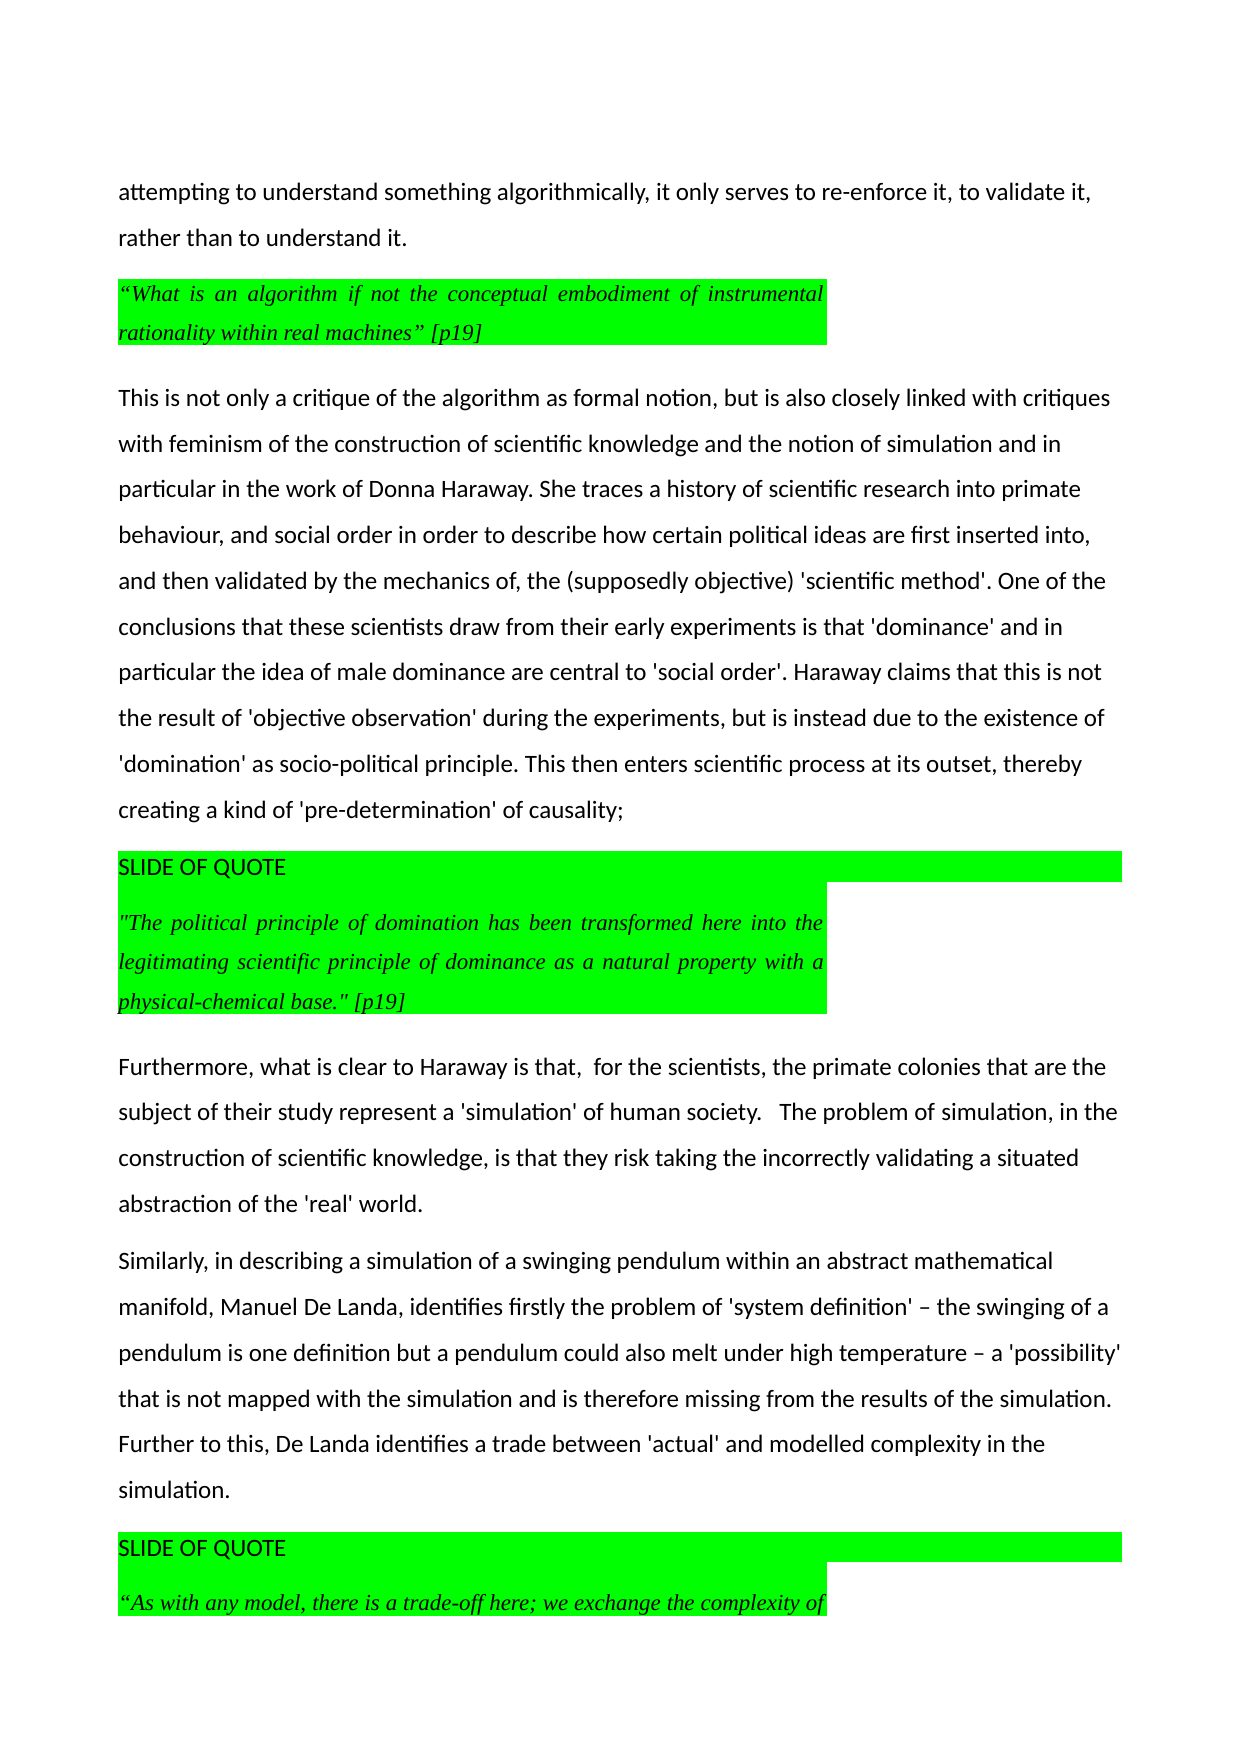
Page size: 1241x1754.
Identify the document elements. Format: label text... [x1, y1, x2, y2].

text “As with any model, there is a trade-off here; we exchange the complexity of [118, 1589, 827, 1616]
text SLIDE OF QUOTE [118, 851, 1122, 882]
text This is not only a critique of the algorithm as formal notion, but is also closely linked with critiques with feminism of the construction of scientific knowledge and the notion of simulation and in particular in the work of Donna Haraway. She traces a history of scientific research into primate behaviour, and social order in order to describe how certain political ideas are first inserted into, and then validated by the mechanics of, the (supposedly objective) 'scientific method'. One of the conclusions that these scientists draw from their early experiments is that 'dominance' and in particular the idea of male dominance are central to 'social order'. Haraway claims that this is not the result of 'objective observation' during the experiments, but is instead due to the existence of 'domination' as socio-political principle. This then enters scientific process at its outset, thereby creating a kind of 'pre-determination' of causality; [118, 382, 1122, 824]
text attempting to understand something algorithmically, it only serves to re-enforce it, to validate it, rather than to understand it. [118, 176, 1122, 253]
text Furthermore, what is clear to Haraway is that, for the scientists, the primate colonies that are the subject of their study represent a 'simulation' of human society. The problem of simulation, in the construction of scientific knowledge, is that they risk taking the incorrectly validating a situated abstraction of the 'real' world. [118, 1051, 1122, 1218]
text Similarly, in describing a simulation of a swinging pendulum within an abstract mathematical manifold, Manuel De Landa, identifies firstly the problem of 'system definition' – the swinging of a pendulum is one definition but a pendulum could also melt under high temperature – a 'possibility' that is not mapped with the simulation and is therefore missing from the results of the simulation. Further to this, De Landa identifies a trade between 'actual' and modelled complexity in the simulation. [118, 1246, 1122, 1505]
text SLIDE OF QUOTE [118, 1532, 1122, 1562]
text "The political principle of domination has been transformed here into the legitimating scientific principle of dominance as a natural property with a physical-chemical base." [p19] [118, 909, 827, 1014]
text “What is an algorithm if not the conceptual embodiment of instrumental rationality within real machines” [p19] [118, 279, 827, 345]
